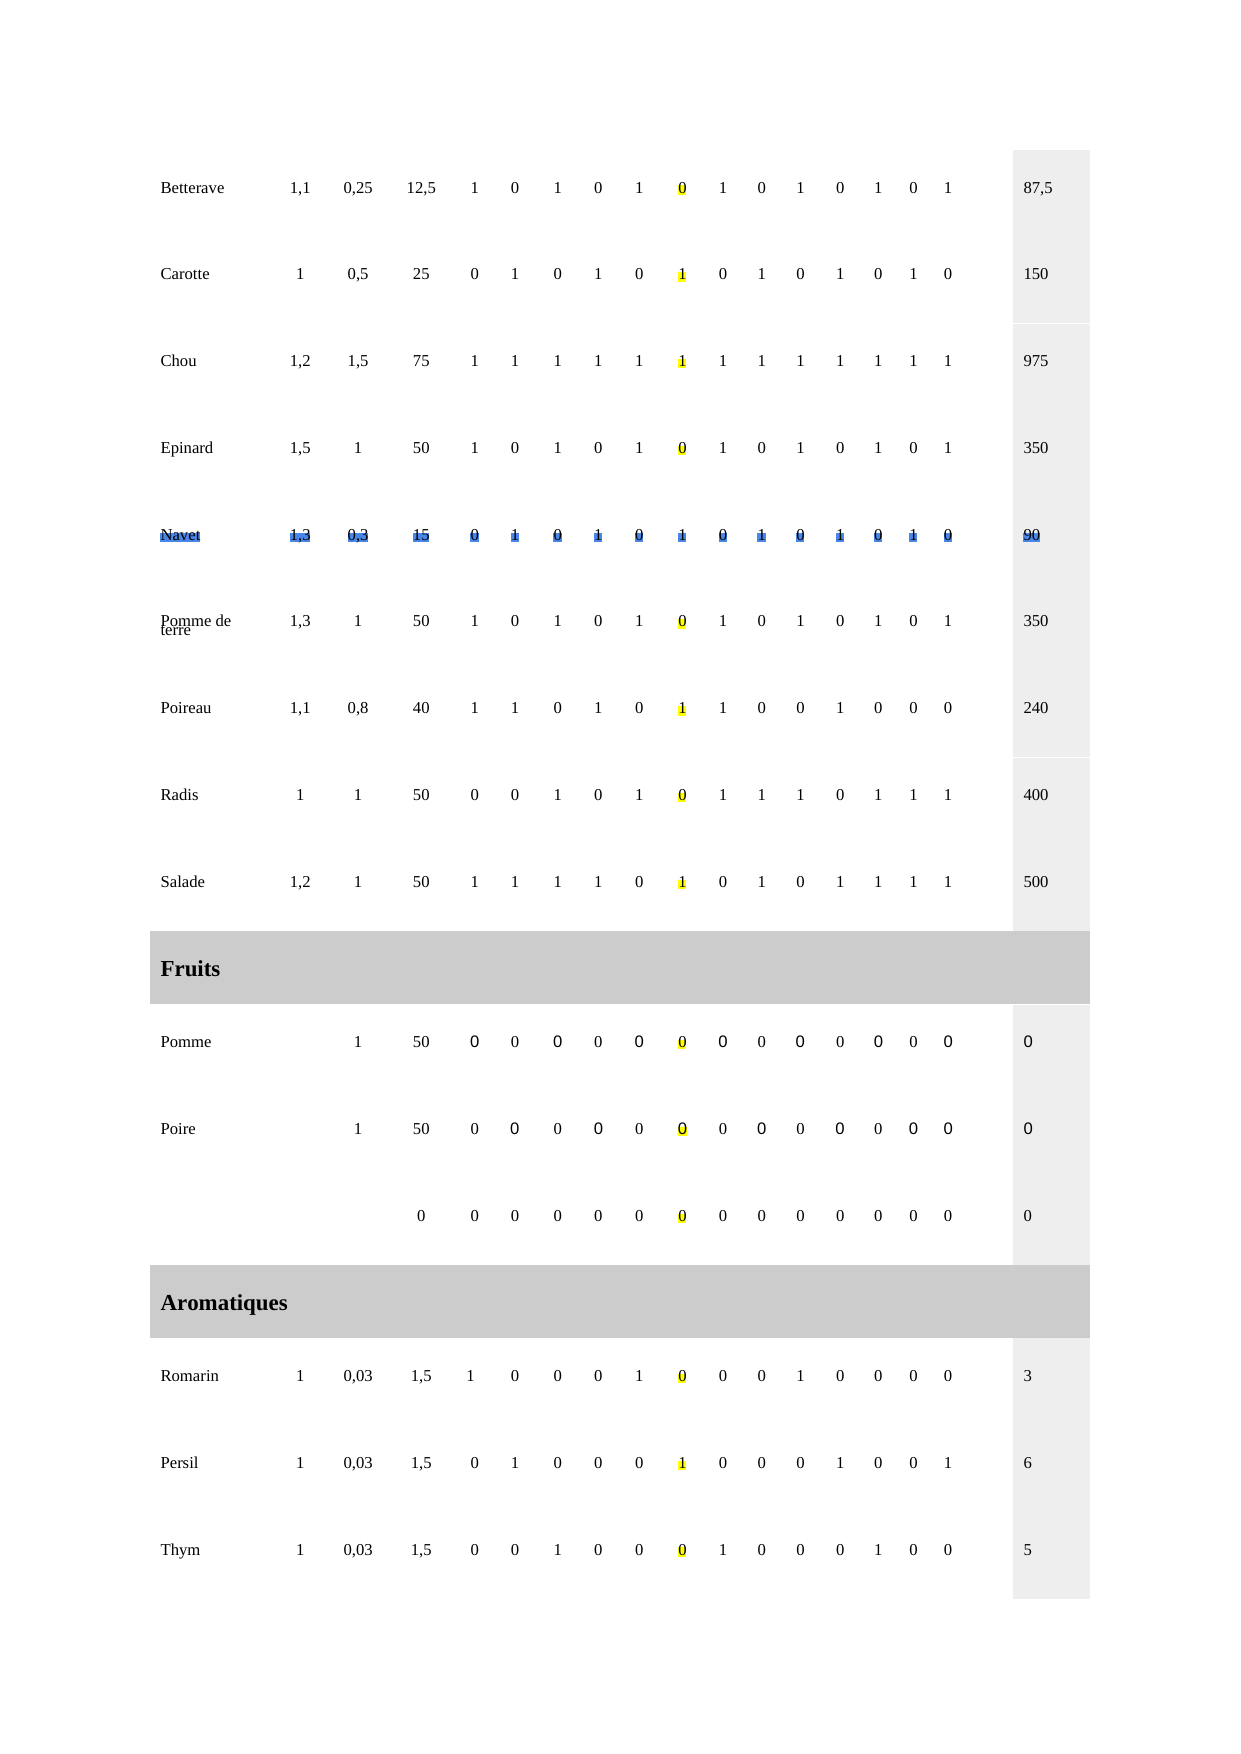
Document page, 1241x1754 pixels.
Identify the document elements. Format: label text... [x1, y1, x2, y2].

table_cell 1 [329, 1005, 386, 1091]
table_cell 1 [329, 844, 386, 931]
table_cell 0 [579, 1178, 617, 1265]
table_cell Aromatiques [150, 1265, 1090, 1338]
table_cell 1 [617, 150, 661, 237]
table_cell 0 [781, 1512, 819, 1599]
table_cell [965, 1512, 1013, 1599]
table_cell 0 [704, 844, 742, 931]
table_cell 0 [661, 1005, 704, 1091]
table_cell 1 [536, 758, 579, 844]
table_cell 0 [819, 584, 861, 671]
table_cell 1 [579, 844, 617, 931]
table_cell 0 [617, 1005, 661, 1091]
table_cell 1 [271, 758, 329, 844]
table_cell 0 [456, 237, 493, 323]
table_cell 0 [861, 497, 896, 584]
table_cell 1 [456, 844, 493, 931]
table_cell 0 [1013, 1005, 1090, 1091]
table_cell 0 [931, 1178, 965, 1265]
table_cell 0 [819, 150, 861, 237]
table_cell 0 [704, 237, 742, 323]
table_cell 1 [896, 237, 931, 323]
table_cell 0 [896, 410, 931, 497]
table_cell 1 [617, 758, 661, 844]
table_cell 1 [742, 497, 781, 584]
table_cell 40 [386, 671, 456, 757]
table_cell 0 [536, 1178, 579, 1265]
table_cell 0 [493, 410, 536, 497]
table_cell 350 [1013, 584, 1090, 671]
table_cell 1 [781, 324, 819, 410]
table_cell 1,1 [271, 671, 329, 757]
table_cell 0 [861, 1091, 896, 1178]
table_cell Salade [150, 844, 271, 931]
table_cell 1 [661, 844, 704, 931]
table_cell 0 [661, 584, 704, 671]
table_cell 1 [617, 584, 661, 671]
table_cell 5 [1013, 1512, 1090, 1599]
table_cell 1 [931, 1425, 965, 1512]
table_cell 0 [931, 497, 965, 584]
table_cell 0 [493, 1338, 536, 1425]
table_cell 1,3 [271, 497, 329, 584]
table_cell [150, 1178, 271, 1265]
table_cell 1 [861, 758, 896, 844]
table_cell [965, 324, 1013, 410]
table_cell [271, 1091, 329, 1178]
table_cell 0 [493, 150, 536, 237]
table_cell 1 [329, 410, 386, 497]
table_cell 87,5 [1013, 150, 1090, 237]
table_cell 975 [1013, 324, 1090, 410]
table_cell [965, 150, 1013, 237]
table_cell 1 [661, 497, 704, 584]
table_cell Navet [150, 497, 271, 584]
table_cell [965, 1005, 1013, 1091]
table_cell 0 [896, 1425, 931, 1512]
table_cell 1 [493, 844, 536, 931]
table_cell 0 [742, 1338, 781, 1425]
table_cell 1,3 [271, 584, 329, 671]
table_cell 0,25 [329, 150, 386, 237]
table_cell Fruits [150, 931, 1090, 1004]
table_cell 0 [579, 1425, 617, 1512]
table_cell 1 [819, 237, 861, 323]
table_cell 0 [617, 1178, 661, 1265]
table_cell 0 [704, 1338, 742, 1425]
table_cell 0 [781, 1178, 819, 1265]
table_cell 1 [861, 844, 896, 931]
table_cell [965, 1338, 1013, 1425]
table_cell 0 [579, 584, 617, 671]
table_cell 1 [493, 1425, 536, 1512]
table_cell 1 [742, 844, 781, 931]
table_cell [965, 758, 1013, 844]
table_cell 0 [456, 1512, 493, 1599]
table_cell 0 [386, 1178, 456, 1265]
table_cell 0 [579, 150, 617, 237]
table_cell 1 [536, 1512, 579, 1599]
table_cell [965, 1178, 1013, 1265]
table_cell 0 [861, 1005, 896, 1091]
table_cell 1,5 [271, 410, 329, 497]
table_cell 0 [456, 1178, 493, 1265]
table_cell 0 [781, 1005, 819, 1091]
table_cell [965, 671, 1013, 757]
table_cell 350 [1013, 410, 1090, 497]
table_cell 0 [931, 1005, 965, 1091]
table_cell 0 [781, 1091, 819, 1178]
table_cell 1 [271, 1338, 329, 1425]
table_cell Betterave [150, 150, 271, 237]
table_cell 0,3 [329, 497, 386, 584]
table_cell Poire [150, 1091, 271, 1178]
table_cell 0 [1013, 1091, 1090, 1178]
table_cell 0 [456, 1425, 493, 1512]
table_cell 1,5 [386, 1338, 456, 1425]
table_cell 1 [456, 1338, 493, 1425]
table_cell 50 [386, 410, 456, 497]
table_cell 0 [579, 1091, 617, 1178]
table_cell 1 [579, 237, 617, 323]
table_cell 0 [661, 1178, 704, 1265]
table_cell 0 [579, 1005, 617, 1091]
table_cell [965, 237, 1013, 323]
table_cell 0 [704, 1178, 742, 1265]
table_cell 0,5 [329, 237, 386, 323]
table_cell Pomme [150, 1005, 271, 1091]
table_cell 0 [456, 758, 493, 844]
table_cell 1 [861, 584, 896, 671]
table_cell 6 [1013, 1425, 1090, 1512]
table_cell 0,03 [329, 1425, 386, 1512]
table_cell 0 [536, 671, 579, 757]
table_cell 0 [661, 1338, 704, 1425]
table_cell 0 [456, 1091, 493, 1178]
table_cell 1 [896, 758, 931, 844]
table_cell 0 [781, 1425, 819, 1512]
table_cell 1 [661, 237, 704, 323]
table_cell Epinard [150, 410, 271, 497]
table_cell 0 [742, 1005, 781, 1091]
table_cell 1 [704, 324, 742, 410]
table_cell 15 [386, 497, 456, 584]
table_cell 1 [931, 410, 965, 497]
table_cell 1 [536, 584, 579, 671]
table_cell 1 [456, 324, 493, 410]
table_cell 0 [781, 671, 819, 757]
table_cell 1 [493, 324, 536, 410]
table_cell 0 [493, 584, 536, 671]
table_cell 0 [742, 150, 781, 237]
table_cell 0 [661, 410, 704, 497]
table_cell Poireau [150, 671, 271, 757]
table_cell 0 [896, 584, 931, 671]
table_cell 0 [617, 671, 661, 757]
table_cell [965, 497, 1013, 584]
table_cell 0 [661, 758, 704, 844]
table_cell 0 [1013, 1178, 1090, 1265]
table_cell 1 [579, 497, 617, 584]
table_cell 1 [329, 758, 386, 844]
table_cell 0 [493, 1512, 536, 1599]
table_cell 0 [896, 1512, 931, 1599]
table_cell 0 [536, 1425, 579, 1512]
table_cell 1 [931, 324, 965, 410]
table_cell 0 [742, 584, 781, 671]
table_cell 1 [896, 324, 931, 410]
table_cell 0 [896, 671, 931, 757]
table_cell 150 [1013, 237, 1090, 323]
table_cell 1 [861, 150, 896, 237]
table_cell 1 [896, 844, 931, 931]
table_cell 0 [819, 758, 861, 844]
table_cell 50 [386, 1091, 456, 1178]
table_cell 1,1 [271, 150, 329, 237]
table_cell 0 [861, 1178, 896, 1265]
table_cell 75 [386, 324, 456, 410]
table_cell 1,5 [386, 1512, 456, 1599]
table_cell 90 [1013, 497, 1090, 584]
table_cell [271, 1005, 329, 1091]
table_cell 1 [536, 150, 579, 237]
table_cell 0 [579, 1512, 617, 1599]
table_cell 1 [931, 584, 965, 671]
table_cell 1 [819, 671, 861, 757]
table_cell 0 [819, 1512, 861, 1599]
table_cell 1 [536, 410, 579, 497]
table_cell [271, 1178, 329, 1265]
table_cell 1 [579, 324, 617, 410]
table_cell 1 [661, 324, 704, 410]
table_cell 1 [493, 671, 536, 757]
table_cell 3 [1013, 1338, 1090, 1425]
table_cell 0 [896, 1091, 931, 1178]
table_cell 0 [819, 1338, 861, 1425]
table_cell 50 [386, 758, 456, 844]
table_cell 0 [617, 844, 661, 931]
table_cell 1,5 [386, 1425, 456, 1512]
table_cell 1 [931, 150, 965, 237]
table_cell 0,03 [329, 1338, 386, 1425]
table_cell 1 [742, 324, 781, 410]
table_cell 0 [742, 1178, 781, 1265]
table_cell 1 [456, 671, 493, 757]
table_cell 0 [819, 1178, 861, 1265]
table_cell 1 [704, 671, 742, 757]
table_cell 0 [493, 1178, 536, 1265]
table_cell 12,5 [386, 150, 456, 237]
table_cell 0 [493, 1091, 536, 1178]
table_cell [965, 1425, 1013, 1512]
table_cell 1 [861, 324, 896, 410]
table_cell 0 [861, 237, 896, 323]
table_cell 50 [386, 1005, 456, 1091]
table_cell 1,5 [329, 324, 386, 410]
table_cell 1,2 [271, 324, 329, 410]
table_cell [965, 844, 1013, 931]
table_cell 0 [742, 1091, 781, 1178]
table_cell 1 [456, 584, 493, 671]
table_cell 1 [819, 1425, 861, 1512]
table_cell 0 [617, 497, 661, 584]
table_cell 0 [536, 1338, 579, 1425]
table_cell 0 [896, 1178, 931, 1265]
table_cell 0 [704, 1005, 742, 1091]
table_cell 1 [493, 497, 536, 584]
table_cell 1 [781, 758, 819, 844]
table_cell 1 [704, 150, 742, 237]
table_cell 1 [617, 410, 661, 497]
table_cell [965, 410, 1013, 497]
table_cell 0 [781, 844, 819, 931]
table_cell 1 [896, 497, 931, 584]
table_cell 500 [1013, 844, 1090, 931]
table_cell [965, 1091, 1013, 1178]
table_cell 0 [742, 1425, 781, 1512]
table_cell 0 [579, 410, 617, 497]
table_cell 0 [456, 1005, 493, 1091]
table_cell Thym [150, 1512, 271, 1599]
table_cell 0 [536, 237, 579, 323]
table_cell 1 [931, 758, 965, 844]
table_cell 1 [861, 1512, 896, 1599]
table_cell 1 [781, 584, 819, 671]
table_cell 1 [271, 1512, 329, 1599]
table_cell 1 [704, 584, 742, 671]
table_cell 1 [536, 844, 579, 931]
table_cell 0 [742, 671, 781, 757]
table_cell 0 [819, 1005, 861, 1091]
table_cell 240 [1013, 671, 1090, 757]
table_cell 0 [536, 497, 579, 584]
table_cell 50 [386, 844, 456, 931]
table_cell 0 [704, 497, 742, 584]
table_cell 1 [493, 237, 536, 323]
table_cell 1 [819, 497, 861, 584]
table_cell 0 [931, 671, 965, 757]
table_cell 1 [456, 410, 493, 497]
table_cell Chou [150, 324, 271, 410]
table_cell 0 [579, 758, 617, 844]
table_cell 1 [781, 410, 819, 497]
table_cell 0 [704, 1425, 742, 1512]
table_cell 1 [271, 237, 329, 323]
table_cell 0 [931, 1091, 965, 1178]
table_cell 50 [386, 584, 456, 671]
table_cell 0 [819, 410, 861, 497]
table_cell 1 [661, 671, 704, 757]
table_cell 0 [704, 1091, 742, 1178]
table_cell [329, 1178, 386, 1265]
table_cell 0 [617, 1425, 661, 1512]
table_cell 1 [617, 1338, 661, 1425]
table_cell 0 [661, 150, 704, 237]
table_cell 0 [861, 1338, 896, 1425]
table_cell 1 [781, 150, 819, 237]
table_cell 0 [617, 237, 661, 323]
table_cell 1 [617, 324, 661, 410]
table_cell Carotte [150, 237, 271, 323]
table_cell 0 [931, 237, 965, 323]
table_cell 0 [617, 1512, 661, 1599]
table_cell 0 [781, 237, 819, 323]
table_cell Romarin [150, 1338, 271, 1425]
table_cell 0 [896, 1338, 931, 1425]
table_cell 1 [271, 1425, 329, 1512]
table_cell 1 [704, 1512, 742, 1599]
table_cell 25 [386, 237, 456, 323]
table_cell 0 [896, 150, 931, 237]
table_cell 0 [493, 1005, 536, 1091]
table_cell 0 [861, 1425, 896, 1512]
table_cell 0 [456, 497, 493, 584]
table_cell Persil [150, 1425, 271, 1512]
table_cell 0 [536, 1005, 579, 1091]
table_cell 1 [931, 844, 965, 931]
table_cell 0 [781, 497, 819, 584]
table_cell 1 [742, 237, 781, 323]
table_cell 0,8 [329, 671, 386, 757]
table_cell 1,2 [271, 844, 329, 931]
table_cell 1 [781, 1338, 819, 1425]
table_cell 0 [931, 1338, 965, 1425]
table_cell 0 [931, 1512, 965, 1599]
table_cell 1 [661, 1425, 704, 1512]
table_cell 1 [742, 758, 781, 844]
table_cell 0 [661, 1512, 704, 1599]
table_cell 0 [661, 1091, 704, 1178]
table_cell 1 [456, 150, 493, 237]
table_cell 0 [617, 1091, 661, 1178]
table_cell Radis [150, 758, 271, 844]
table_cell 1 [329, 584, 386, 671]
table_cell 0 [742, 410, 781, 497]
table_cell 0,03 [329, 1512, 386, 1599]
table_cell 0 [493, 758, 536, 844]
table_cell 1 [704, 410, 742, 497]
table_cell 400 [1013, 758, 1090, 844]
table_cell 1 [579, 671, 617, 757]
table_cell 1 [536, 324, 579, 410]
table_cell 1 [861, 410, 896, 497]
table_cell 1 [704, 758, 742, 844]
table_cell 0 [742, 1512, 781, 1599]
table_cell 0 [819, 1091, 861, 1178]
table_cell 1 [819, 324, 861, 410]
table_cell 0 [536, 1091, 579, 1178]
table_cell 1 [819, 844, 861, 931]
table_cell 0 [861, 671, 896, 757]
table_cell Pomme de terre [150, 584, 271, 671]
table_cell 0 [579, 1338, 617, 1425]
table_cell [965, 584, 1013, 671]
table_cell 0 [896, 1005, 931, 1091]
table_cell 1 [329, 1091, 386, 1178]
